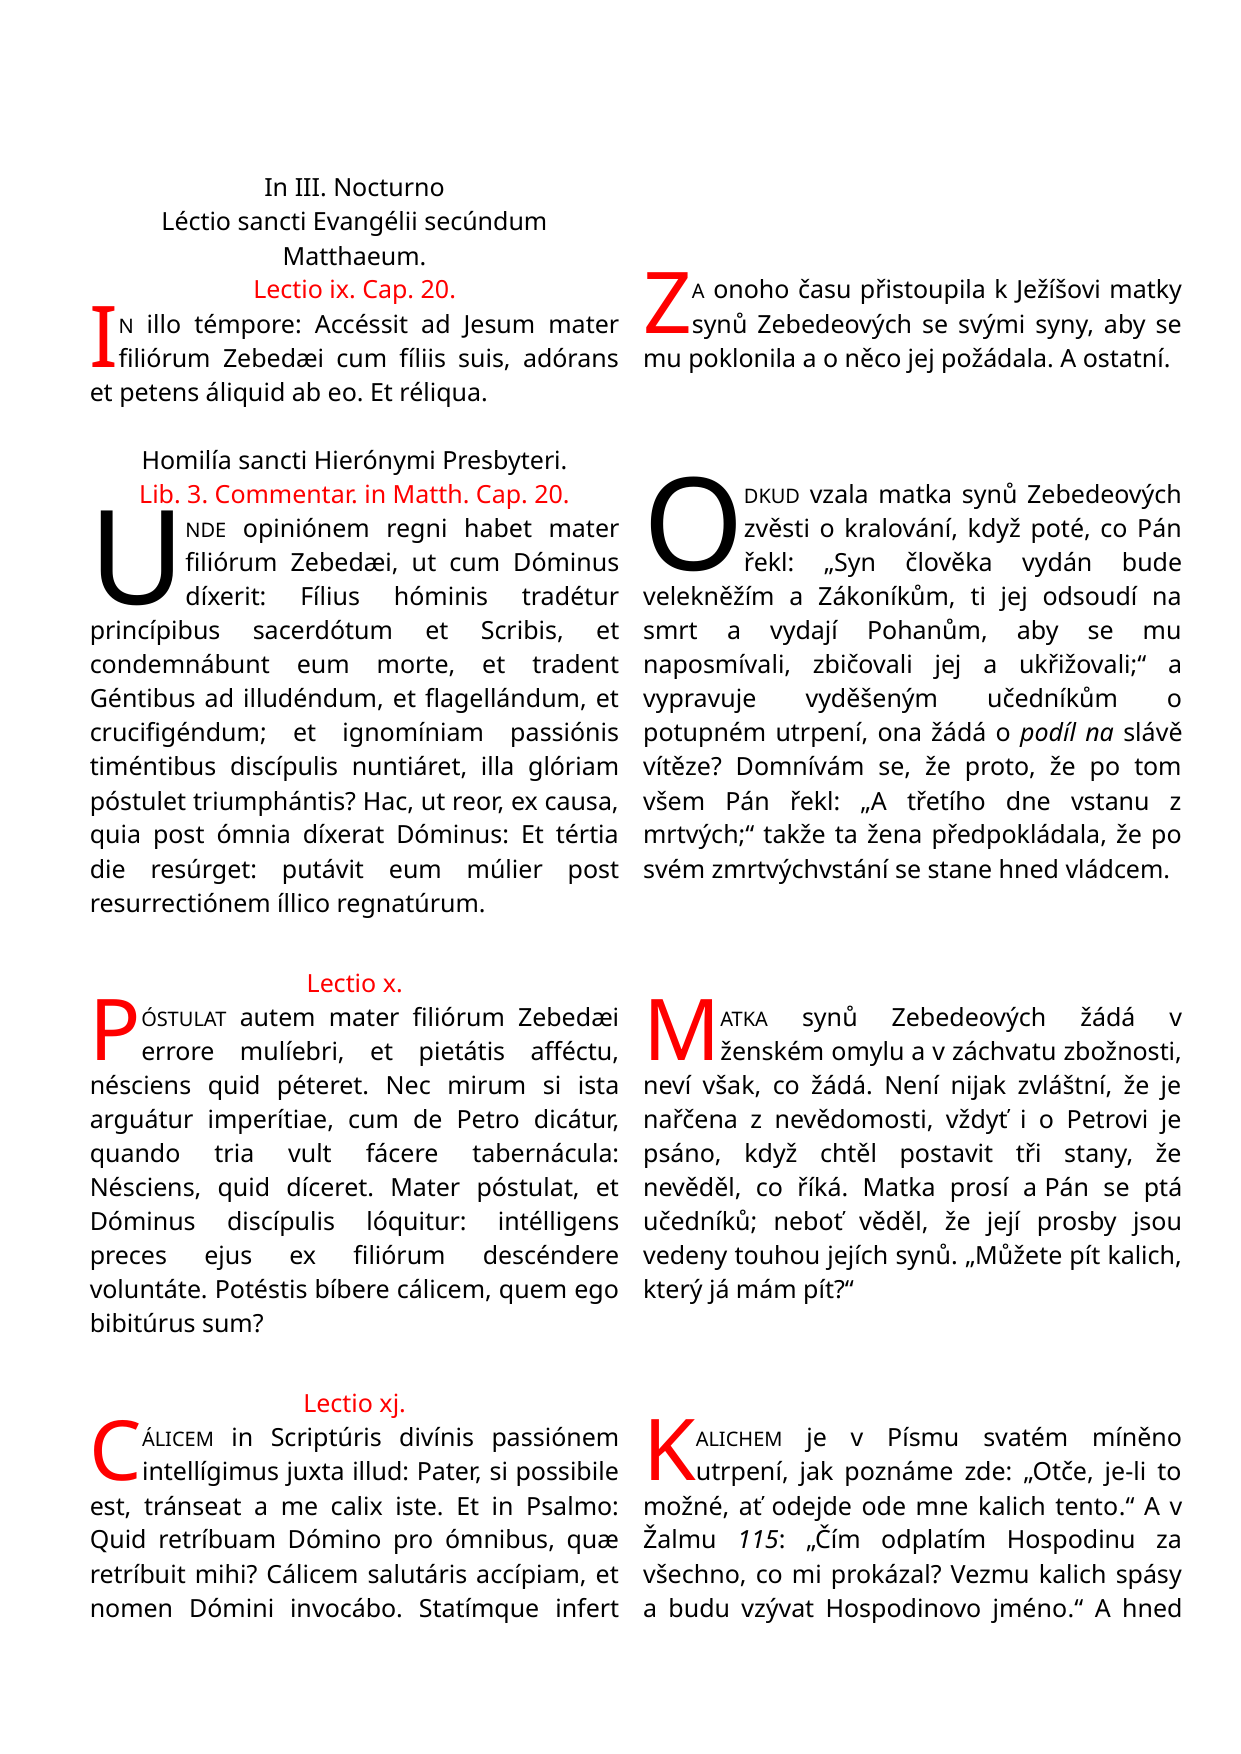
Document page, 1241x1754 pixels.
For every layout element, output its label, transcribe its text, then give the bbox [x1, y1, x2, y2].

table_cell Lectio xj. Cálicem in Scriptúris divínis passiónem intellígimus juxta illud: Pater, si possibile est, tránseat a me calix iste. Et in Psalmo: Quid retríbuam Dómino pro ómnibus, quæ retríbuit mihi? Cálicem salutáris accípiam, et nomen Dómini invocábo. Statímque infert [78, 1380, 631, 1630]
table_cell Kalichem je v Písmu svatém míněno utrpení, jak poznáme zde: „Otče, je-li to možné, ať odejde ode mne kalich tento.“ A v Žalmu 115: „Čím odplatím Hospodinu za všechno, co mi prokázal? Vezmu kalich spásy a budu vzývat Hospodinovo jméno.“ A hned [631, 1380, 1194, 1630]
table_cell Matka synů Zebedeových žádá v ženském omylu a v záchvatu zbožnosti, neví však, co žádá. Není nijak zvláštní, že je nařčena z nevědomosti, vždyť i o Petrovi je psáno, když chtěl postavit tři stany, že nevěděl, co říká. Matka prosí a Pán se ptá učedníků; neboť věděl, že její prosby jsou vedeny touhou jejích synů. „Můžete pít kalich, který já mám pít?“ [631, 959, 1194, 1380]
table_cell Za onoho času přistoupila k Ježíšovi matky synů Zebedeových se svými syny, aby se mu poklonila a o něco jej požádala. A ostatní. Odkud vzala matka synů Zebedeových zvěsti o kralování, když poté, co Pán řekl: „Syn člověka vydán bude velekněžím a Zákoníkům, ti jej odsoudí na smrt a vydají Pohanům, aby se mu naposmívali, zbičovali jej a ukřižovali;“ a vypravuje vyděšeným učedníkům o potupném utrpení, ona žádá o podíl na slávě vítěze? Domnívám se, že proto, že po tom všem Pán řekl: „A třetího dne vstanu z mrtvých;“ takže ta žena předpokládala, že po svém zmrtvýchvstání se stane hned vládcem. [631, 164, 1194, 959]
table_cell In III. Nocturno Léctio sancti Evangélii secúndum Matthaeum. Lectio ix. Cap. 20. In illo témpore: Accéssit ad Jesum mater filiórum Zebedæi cum fíliis suis, adórans et petens áliquid ab eo. Et réliqua. Homilía sancti Hierónymi Presbyteri. Lib. 3. Commentar. in Matth. Cap. 20. Unde opiniónem regni habet mater filiórum Zebedæi, ut cum Dóminus díxerit: Fílius hóminis tradétur princípibus sacerdótum et Scribis, et condemnábunt eum morte, et tradent Géntibus ad illudéndum, et flagellándum, et crucifigéndum; et ignomíniam passiónis timéntibus discípulis nuntiáret, illa glóriam póstulet triumphántis? Hac, ut reor, ex causa, quia post ómnia díxerat Dóminus: Et tértia die resúrget: putávit eum múlier post resurrectiónem íllico regnatúrum. [78, 164, 631, 959]
table_cell [78, 118, 631, 164]
table_cell Lectio x. Póstulat autem mater filiórum Zebedæi errore mulíebri, et pietátis afféctu, nésciens quid péteret. Nec mirum si ista arguátur imperítiae, cum de Petro dicátur, quando tria vult fácere tabernácula: Nésciens, quid díceret. Mater póstulat, et Dóminus discípulis lóquitur: intélligens preces ejus ex filiórum descéndere voluntáte. Potéstis bíbere cálicem, quem ego bibitúrus sum? [78, 959, 631, 1380]
table_cell [631, 118, 1194, 164]
